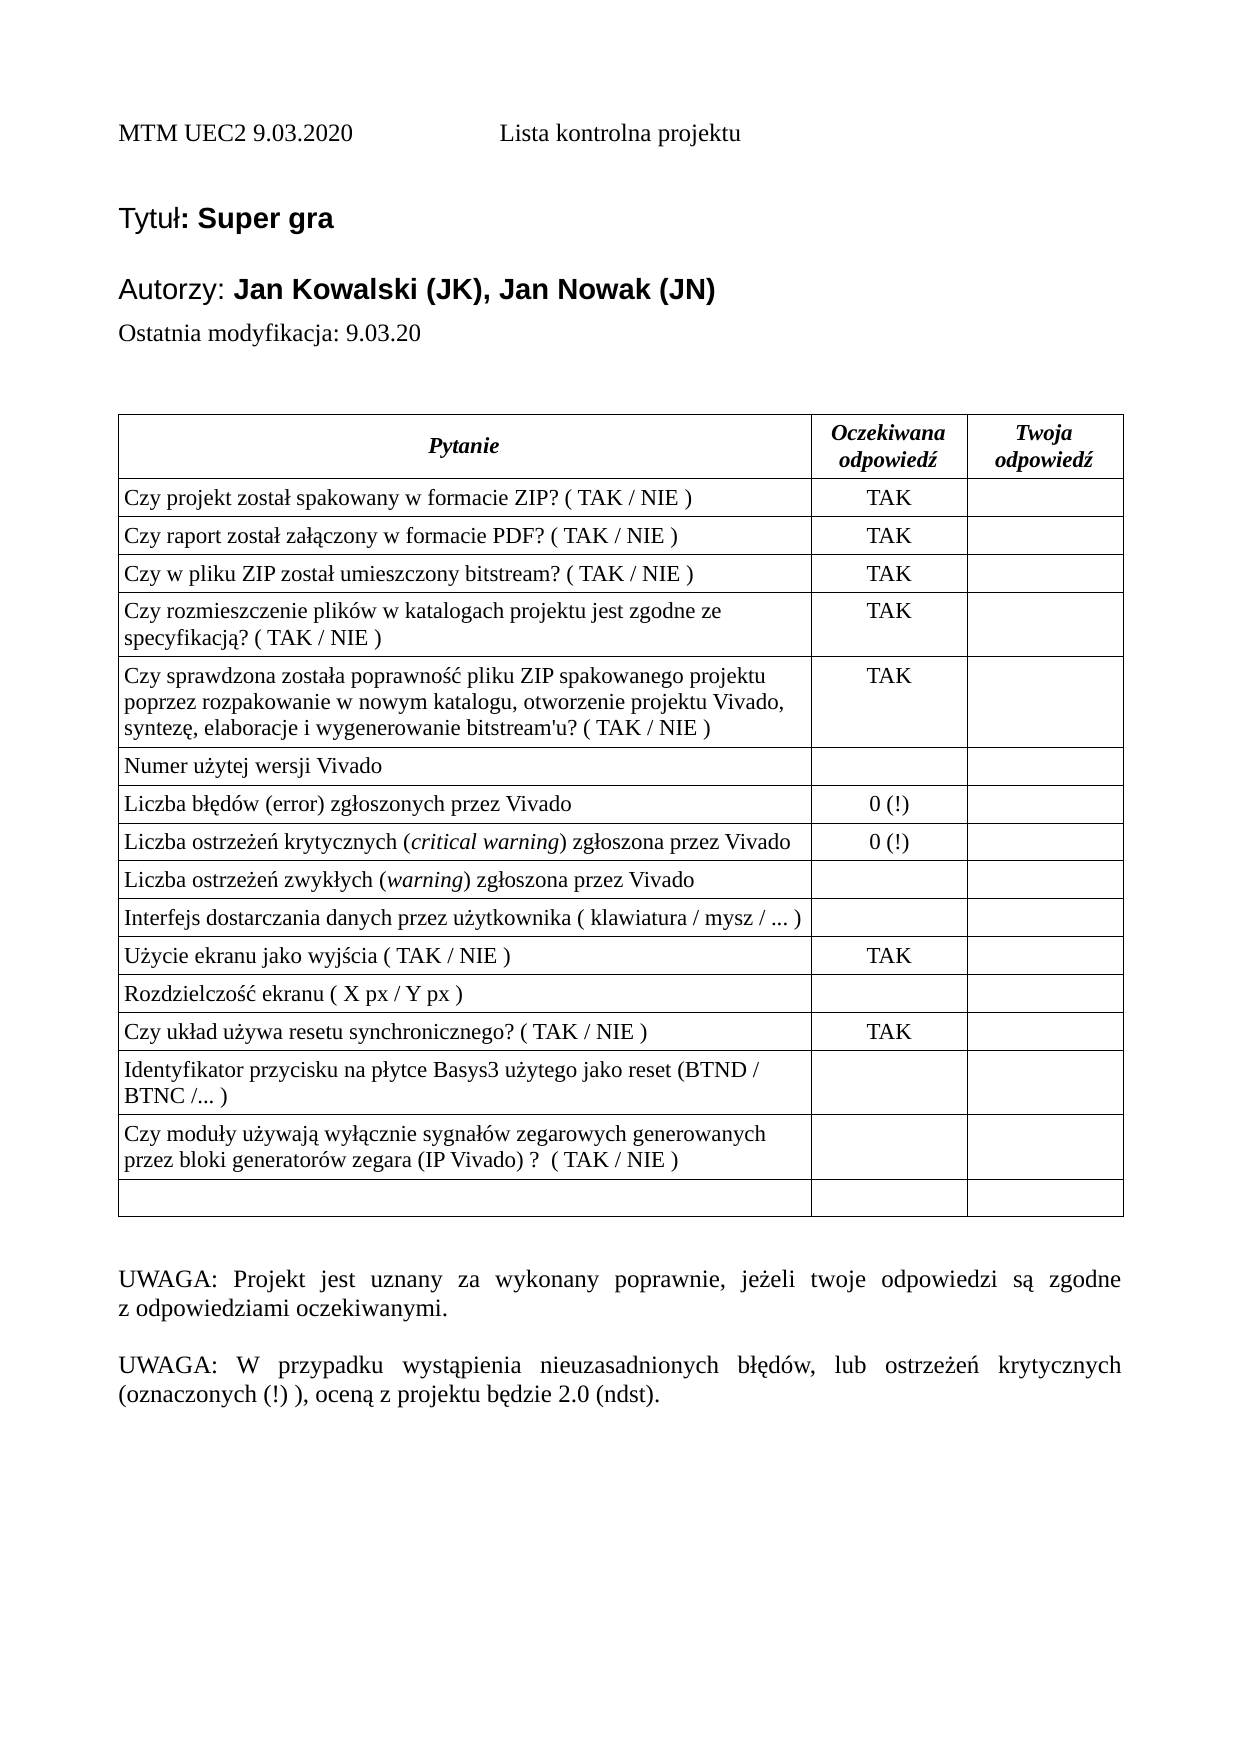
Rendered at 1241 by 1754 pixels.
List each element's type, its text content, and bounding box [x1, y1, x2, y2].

table_cell [968, 1013, 1123, 1050]
table_cell [812, 861, 967, 898]
table_cell TAK [812, 657, 967, 747]
text UWAGA: Projekt jest uznany za wykonany poprawnie, jeżeli twoje odpowiedzi są zgodne z odpowiedziami oczekiwanymi. [118, 1264, 1122, 1322]
table_cell [968, 975, 1123, 1012]
table_cell Czy projekt został spakowany w formacie ZIP? ( TAK / NIE ) [119, 479, 811, 516]
table_cell [119, 1180, 811, 1216]
table_cell Rozdzielczość ekranu ( X px / Y px ) [119, 975, 811, 1012]
table_cell [812, 1180, 967, 1216]
table_cell Czy rozmieszczenie plików w katalogach projektu jest zgodne ze specyfikacją? ( TAK / NIE ) [119, 593, 811, 656]
table_header Oczekiwana odpowiedź [812, 415, 967, 478]
table_cell Czy raport został załączony w formacie PDF? ( TAK / NIE ) [119, 517, 811, 554]
table_header Pytanie [119, 415, 811, 478]
table_cell [968, 1051, 1123, 1114]
table_cell 0 (!) [812, 786, 967, 822]
table_cell [968, 1115, 1123, 1178]
table_cell [812, 1051, 967, 1114]
table_cell TAK [812, 593, 967, 656]
table_cell TAK [812, 1013, 967, 1050]
table_cell TAK [812, 517, 967, 554]
table_cell TAK [812, 555, 967, 592]
table_cell Interfejs dostarczania danych przez użytkownika ( klawiatura / mysz / ... ) [119, 899, 811, 936]
table_cell Liczba ostrzeżeń zwykłych (warning) zgłoszona przez Vivado [119, 861, 811, 898]
text Ostatnia modyfikacja: 03/09/20 [118, 318, 1122, 347]
table_cell [968, 786, 1123, 822]
table_cell [968, 657, 1123, 747]
table_cell [968, 748, 1123, 784]
table_cell [812, 975, 967, 1012]
table_cell Identyfikator przycisku na płytce Basys3 użytego jako reset (BTND / BTNC /... ) [119, 1051, 811, 1114]
table_cell [968, 899, 1123, 936]
table_header Twoja odpowiedź [968, 415, 1123, 478]
table_cell [968, 555, 1123, 592]
title Autorzy: Jan Kowalski (JK), Jan Nowak (JN) [118, 272, 1122, 306]
table_cell [968, 1180, 1123, 1216]
table_cell [968, 593, 1123, 656]
table_cell [968, 861, 1123, 898]
table_cell Numer użytej wersji Vivado [119, 748, 811, 784]
table_cell [968, 517, 1123, 554]
table_cell [968, 937, 1123, 974]
table_cell Liczba ostrzeżeń krytycznych (critical warning) zgłoszona przez Vivado [119, 824, 811, 860]
table_cell 0 (!) [812, 824, 967, 860]
table_cell [812, 748, 967, 784]
table_cell TAK [812, 479, 967, 516]
title Tytuł: Super gra [118, 201, 1122, 235]
table_cell [812, 1115, 967, 1178]
table_cell Czy w pliku ZIP został umieszczony bitstream? ( TAK / NIE ) [119, 555, 811, 592]
table_cell Użycie ekranu jako wyjścia ( TAK / NIE ) [119, 937, 811, 974]
table_cell [968, 824, 1123, 860]
table_cell Liczba błędów (error) zgłoszonych przez Vivado [119, 786, 811, 822]
table_cell Czy układ używa resetu synchronicznego? ( TAK / NIE ) [119, 1013, 811, 1050]
table_cell [812, 899, 967, 936]
table_cell Czy sprawdzona została poprawność pliku ZIP spakowanego projektu poprzez rozpakowanie w nowym katalogu, otworzenie projektu Vivado, syntezę, elaboracje i wygenerowanie bitstream'u? ( TAK / NIE ) [119, 657, 811, 747]
table_cell TAK [812, 937, 967, 974]
table_cell [968, 479, 1123, 516]
text UWAGA: W przypadku wystąpienia nieuzasadnionych błędów, lub ostrzeżeń krytycznych (oznaczonych (!) ), oceną z projektu będzie 2.0 (ndst). [118, 1350, 1122, 1408]
table_cell Czy moduły używają wyłącznie sygnałów zegarowych generowanych przez bloki generatorów zegara (IP Vivado) ? ( TAK / NIE ) [119, 1115, 811, 1178]
